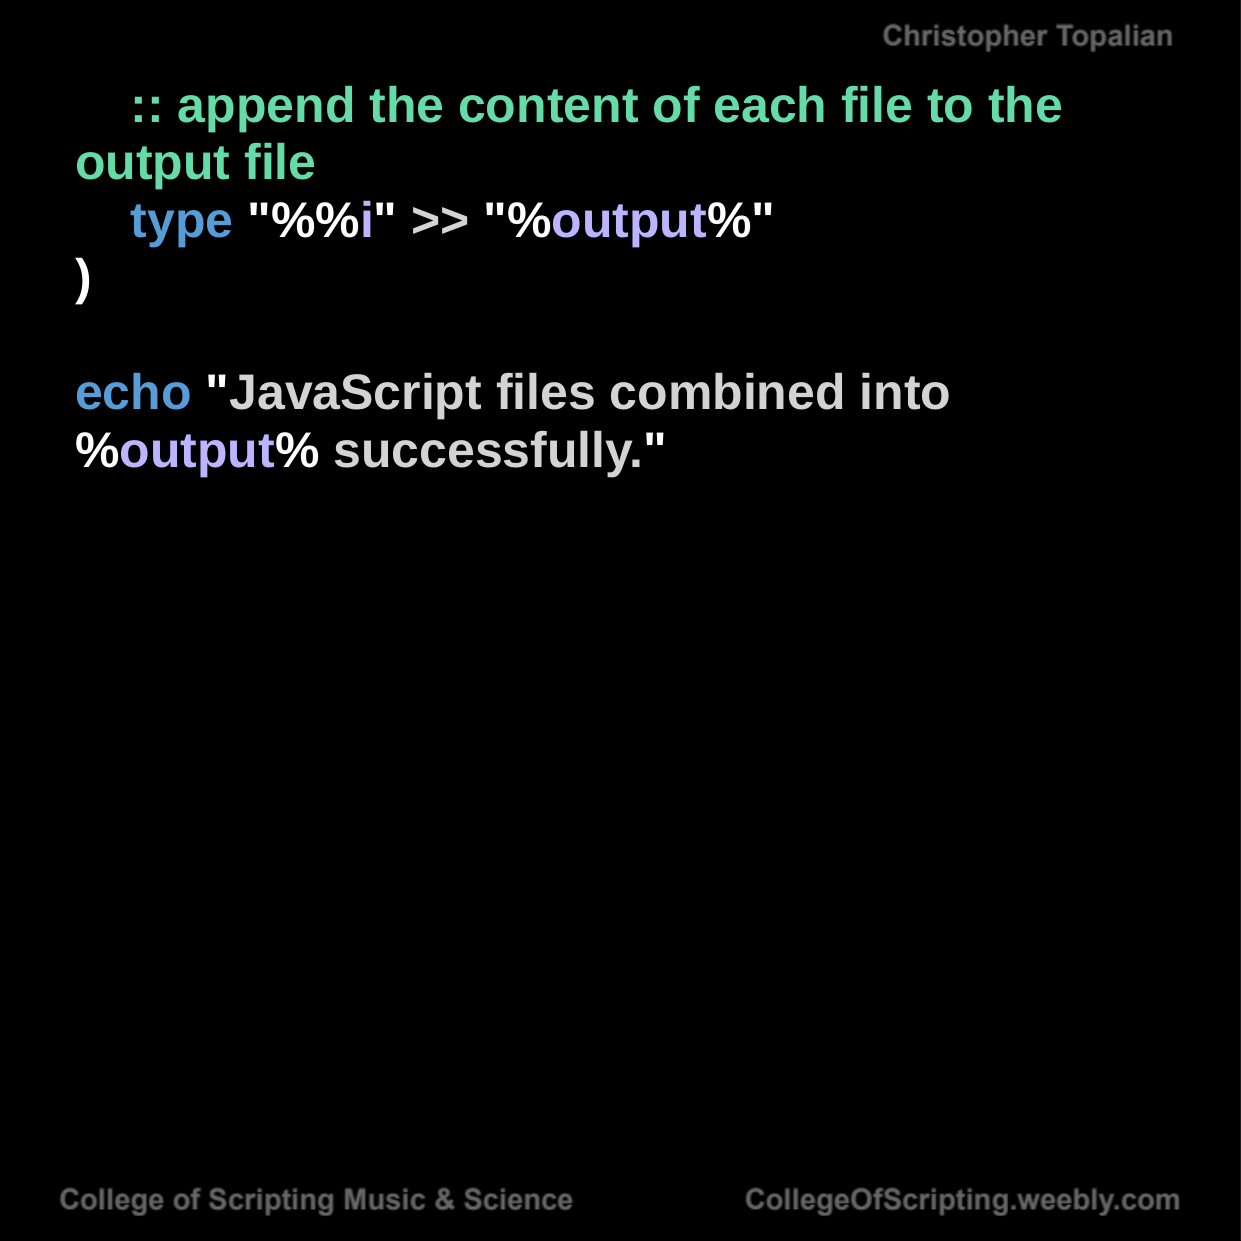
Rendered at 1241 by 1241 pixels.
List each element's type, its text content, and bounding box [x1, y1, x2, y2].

text echo "JavaScript files combined into %output% successfully." [75, 362, 1166, 477]
text ) [75, 247, 1166, 305]
text type "%%i" >> "%output%" [75, 190, 1166, 247]
text :: append the content of each file to the output file [75, 75, 1166, 190]
